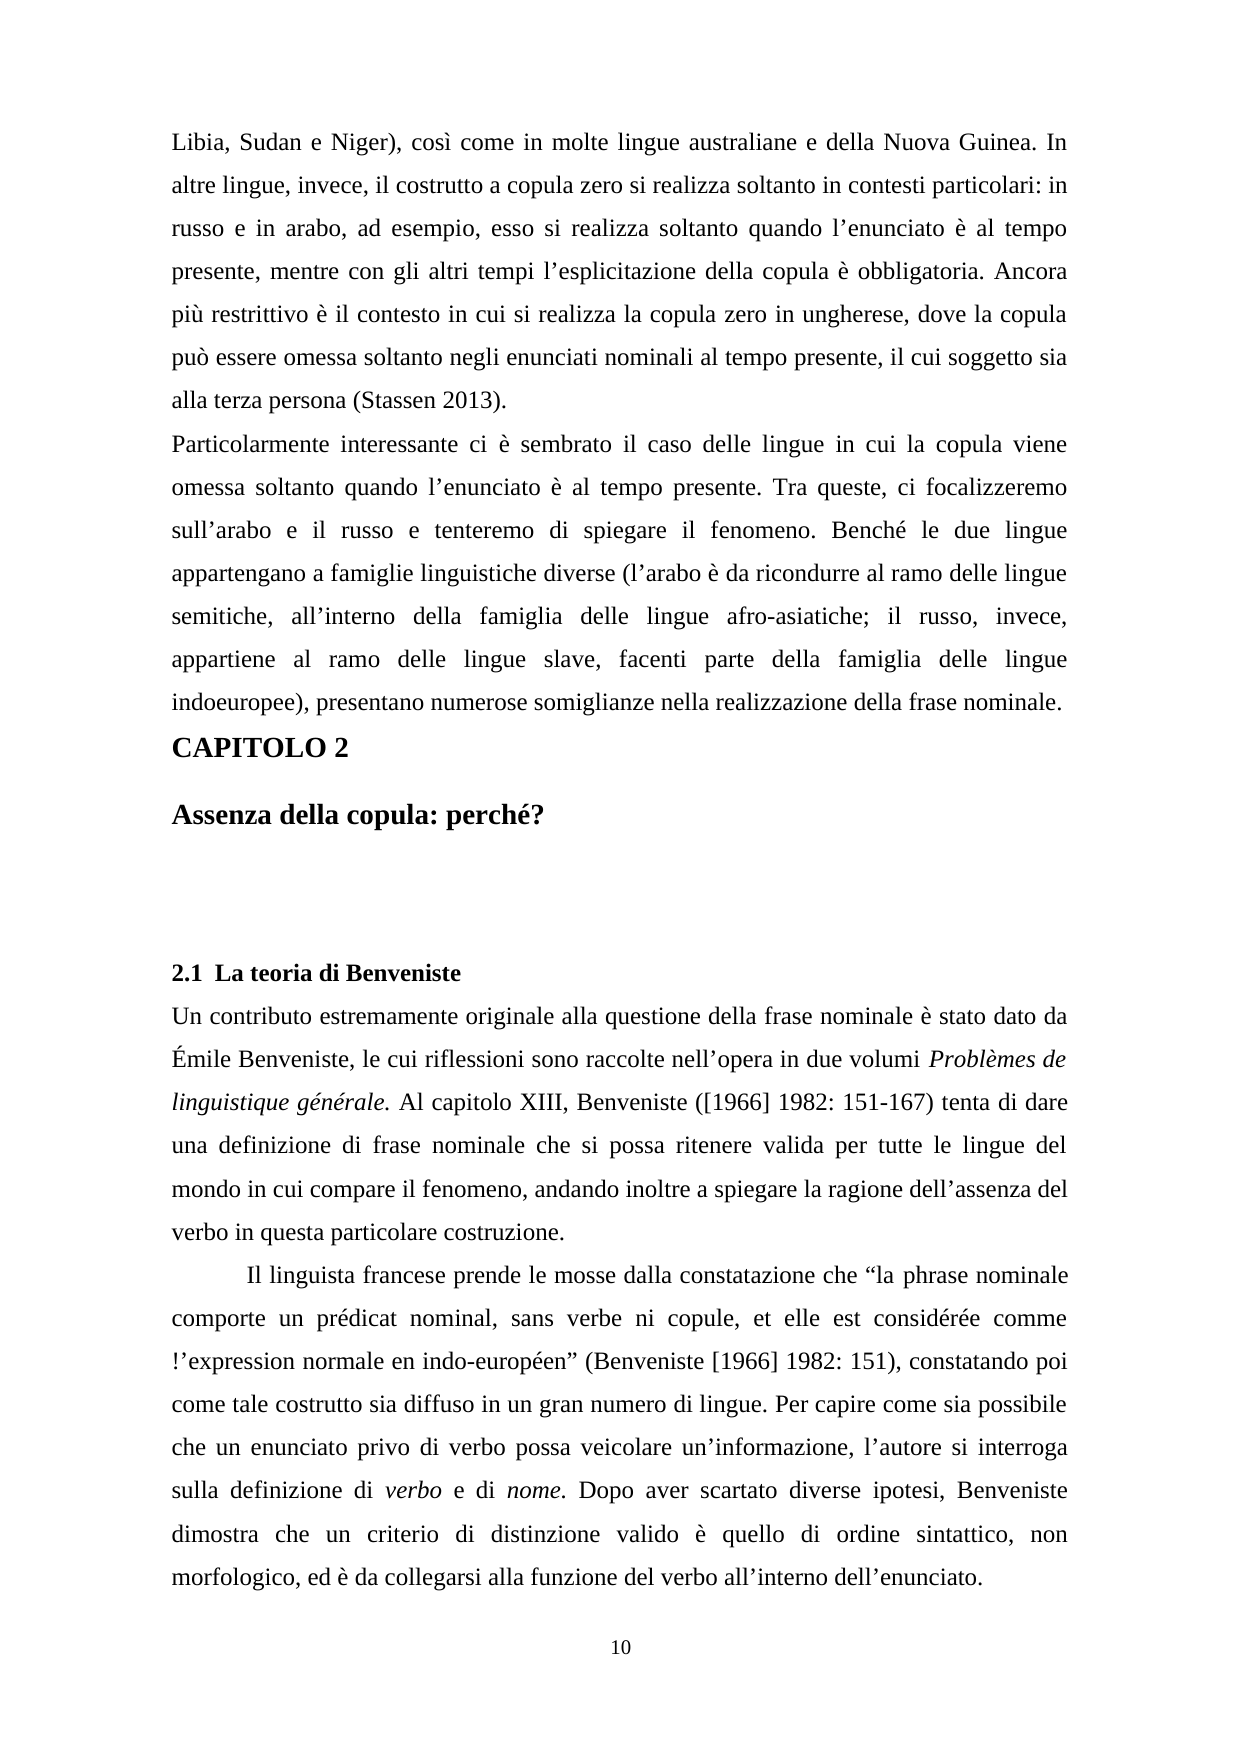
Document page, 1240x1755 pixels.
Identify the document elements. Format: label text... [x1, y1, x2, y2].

subtitle Assenza della copula: perché? [171, 797, 1068, 831]
subtitle CAPITOLO 2 [171, 731, 1068, 764]
text Libia, Sudan e Niger), così come in molte lingue australiane e della Nuova Guinea. In altre lingue, invece, il costrutto a copula zero si realizza soltanto in contesti particolari: in russo e in arabo, ad esempio, esso si realizza soltanto quando l’enunciato è al tempo presente, mentre con gli altri tempi l’esplicitazione della copula è obbligatoria. Ancora più restrittivo è il contesto in cui si realizza la copula zero in ungherese, dove la copula può essere omessa soltanto negli enunciati nominali al tempo presente, il cui soggetto sia alla terza persona (Stassen 2013). [171, 127, 1068, 414]
text Particolarmente interessante ci è sembrato il caso delle lingue in cui la copula viene omessa soltanto quando l’enunciato è al tempo presente. Tra queste, ci focalizzeremo sull’arabo e il russo e tenteremo di spiegare il fenomeno. Benché le due lingue appartengano a famiglie linguistiche diverse (l’arabo è da ricondurre al ramo delle lingue semitiche, all’interno della famiglia delle lingue afro-asiatiche; il russo, invece, appartiene al ramo delle lingue slave, facenti parte della famiglia delle lingue indoeuropee), presentano numerose somiglianze nella realizzazione della frase nominale. [171, 429, 1068, 716]
subtitle 2.1 La teoria di Benveniste [171, 958, 1068, 987]
text Un contributo estremamente originale alla questione della frase nominale è stato dato da Émile Benveniste, le cui riflessioni sono raccolte nell’opera in due volumi Problèmes de linguistique générale. Al capitolo XIII, Benveniste ([1966] 1982: 151-167) tenta di dare una definizione di frase nominale che si possa ritenere valida per tutte le lingue del mondo in cui compare il fenomeno, andando inoltre a spiegare la ragione dell’assenza del verbo in questa particolare costruzione. [171, 1001, 1068, 1246]
text Il linguista francese prende le mosse dalla constatazione che “la phrase nominale comporte un prédicat nominal, sans verbe ni copule, et elle est considérée comme !’expression normale en indo-européen” (Benveniste [1966] 1982: 151), constatando poi come tale costrutto sia diffuso in un gran numero di lingue. Per capire come sia possibile che un enunciato privo di verbo possa veicolare un’informazione, l’autore si interroga sulla definizione di verbo e di nome. Dopo aver scartato diverse ipotesi, Benveniste dimostra che un criterio di distinzione valido è quello di ordine sintattico, non morfologico, ed è da collegarsi alla funzione del verbo all’interno dell’enunciato. [171, 1260, 1068, 1591]
